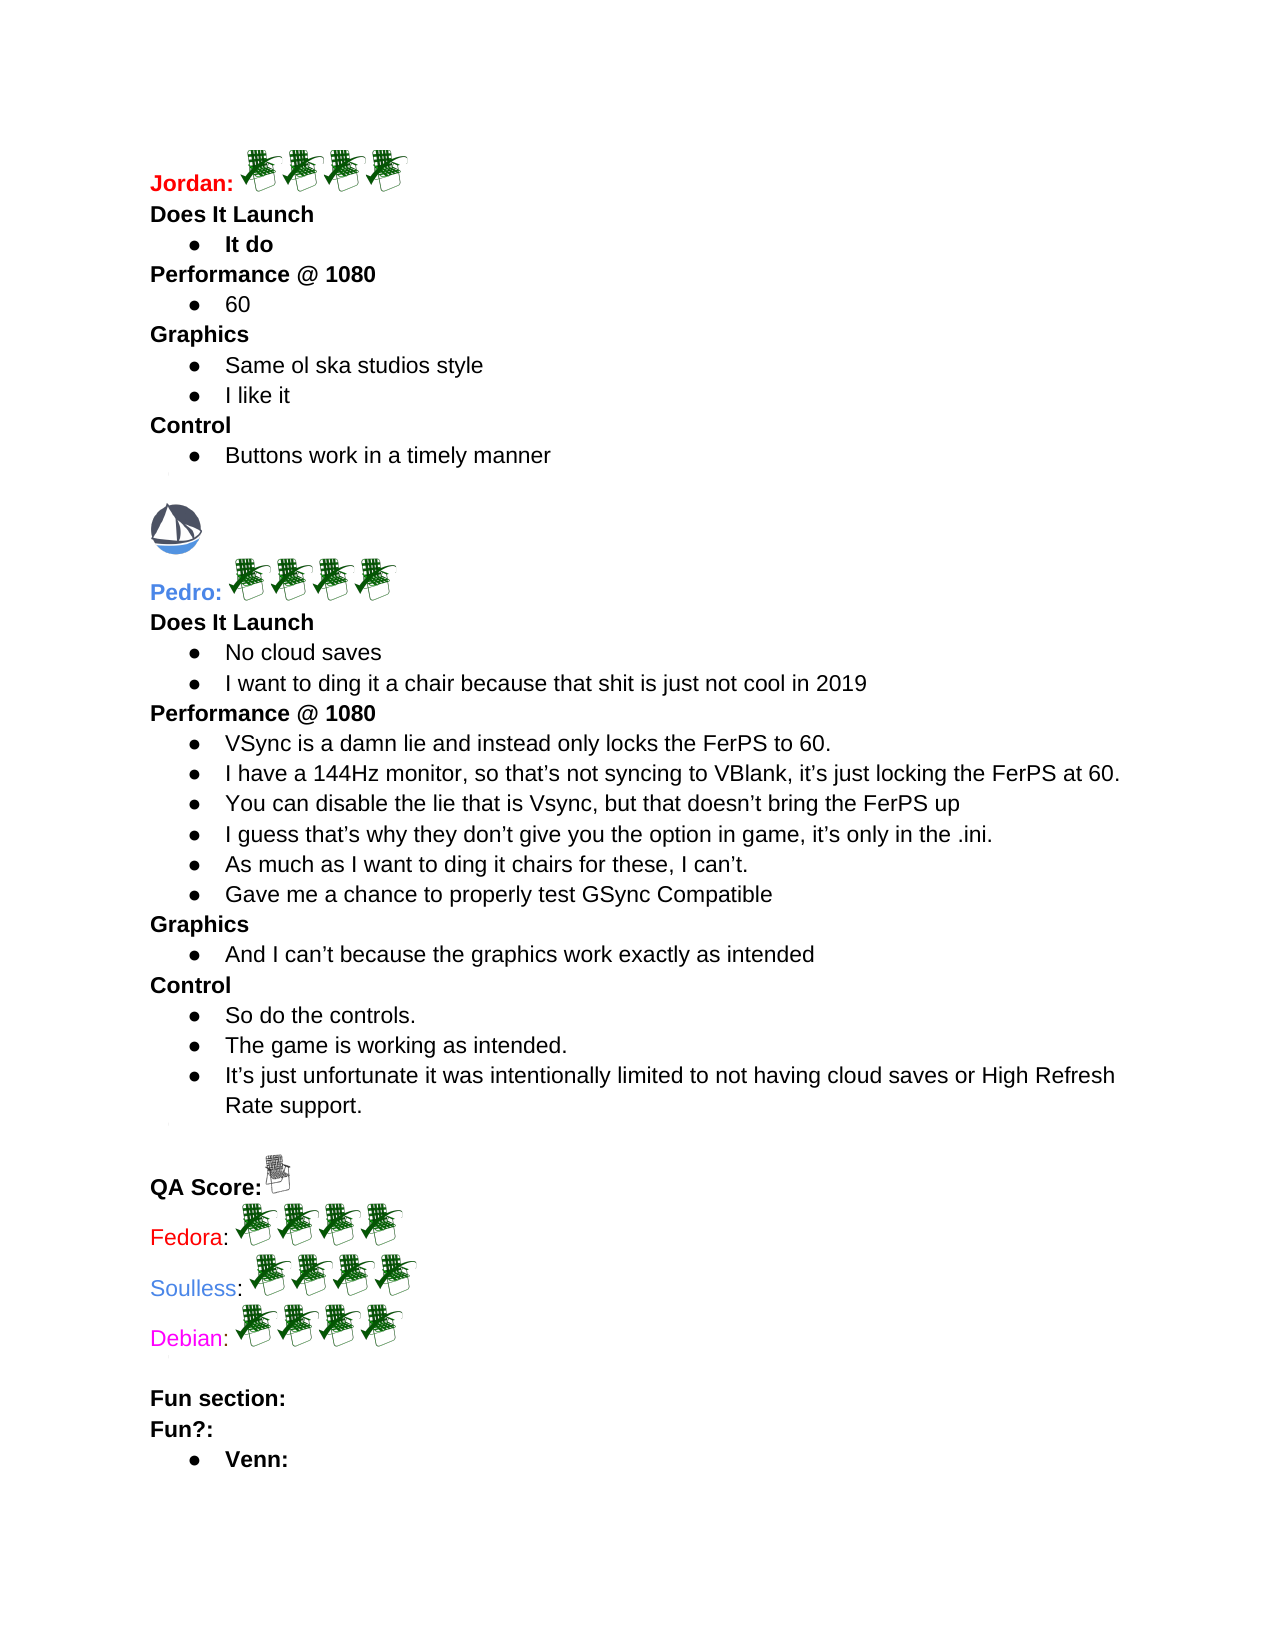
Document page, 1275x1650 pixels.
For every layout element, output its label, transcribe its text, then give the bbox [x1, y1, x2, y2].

picture [150, 502, 203, 555]
text Fedora: Soulless: Debian: [150, 1204, 1125, 1351]
list So do the controls. [187, 1002, 1125, 1028]
list It’s just unfortunate it was intentionally limited to not having cloud saves or High Refresh Rate support. [187, 1062, 1125, 1119]
text Performance @ 1080 [150, 700, 1125, 726]
picture [249, 1254, 417, 1296]
list Venn: [187, 1446, 1125, 1472]
list And I can’t because the graphics work exactly as intended [187, 941, 1125, 968]
list I have a 144Hz monitor, so that’s not syncing to VBlank, it’s just locking the FerPS at 60. [187, 760, 1125, 786]
picture [240, 150, 408, 192]
picture [262, 1152, 294, 1195]
text Performance @ 1080 [150, 261, 1125, 287]
text Control [150, 412, 1125, 438]
list Buttons work in a timely manner [187, 442, 1125, 468]
text QA Score: [150, 1153, 1125, 1200]
list As much as I want to ding it chairs for these, I can’t. [187, 851, 1125, 877]
text Graphics [150, 321, 1125, 348]
list It do [187, 231, 1125, 257]
picture [228, 558, 397, 601]
text Jordan: [150, 150, 1125, 197]
list Same ol ska studios style [187, 352, 1125, 378]
text Fun?: [150, 1416, 1125, 1442]
text Pedro: [150, 503, 1125, 605]
list You can disable the lie that is Vsync, but that doesn’t bring the FerPS up [187, 790, 1125, 817]
list Gave me a chance to properly test GSync Compatible [187, 881, 1125, 907]
list I guess that’s why they don’t give you the option in game, it’s only in the .ini. [187, 821, 1125, 847]
text Fun section: [150, 1385, 1125, 1412]
list I like it [187, 382, 1125, 408]
text Does It Launch [150, 201, 1125, 227]
text Control [150, 972, 1125, 998]
list I want to ding it a chair because that shit is just not cool in 2019 [187, 669, 1125, 696]
list VSync is a damn lie and instead only locks the FerPS to 60. [187, 730, 1125, 756]
list No cloud saves [187, 639, 1125, 666]
list 60 [187, 291, 1125, 317]
picture [235, 1203, 403, 1246]
text Does It Launch [150, 609, 1125, 635]
picture [235, 1304, 403, 1347]
list The game is working as intended. [187, 1032, 1125, 1058]
text Graphics [150, 911, 1125, 937]
